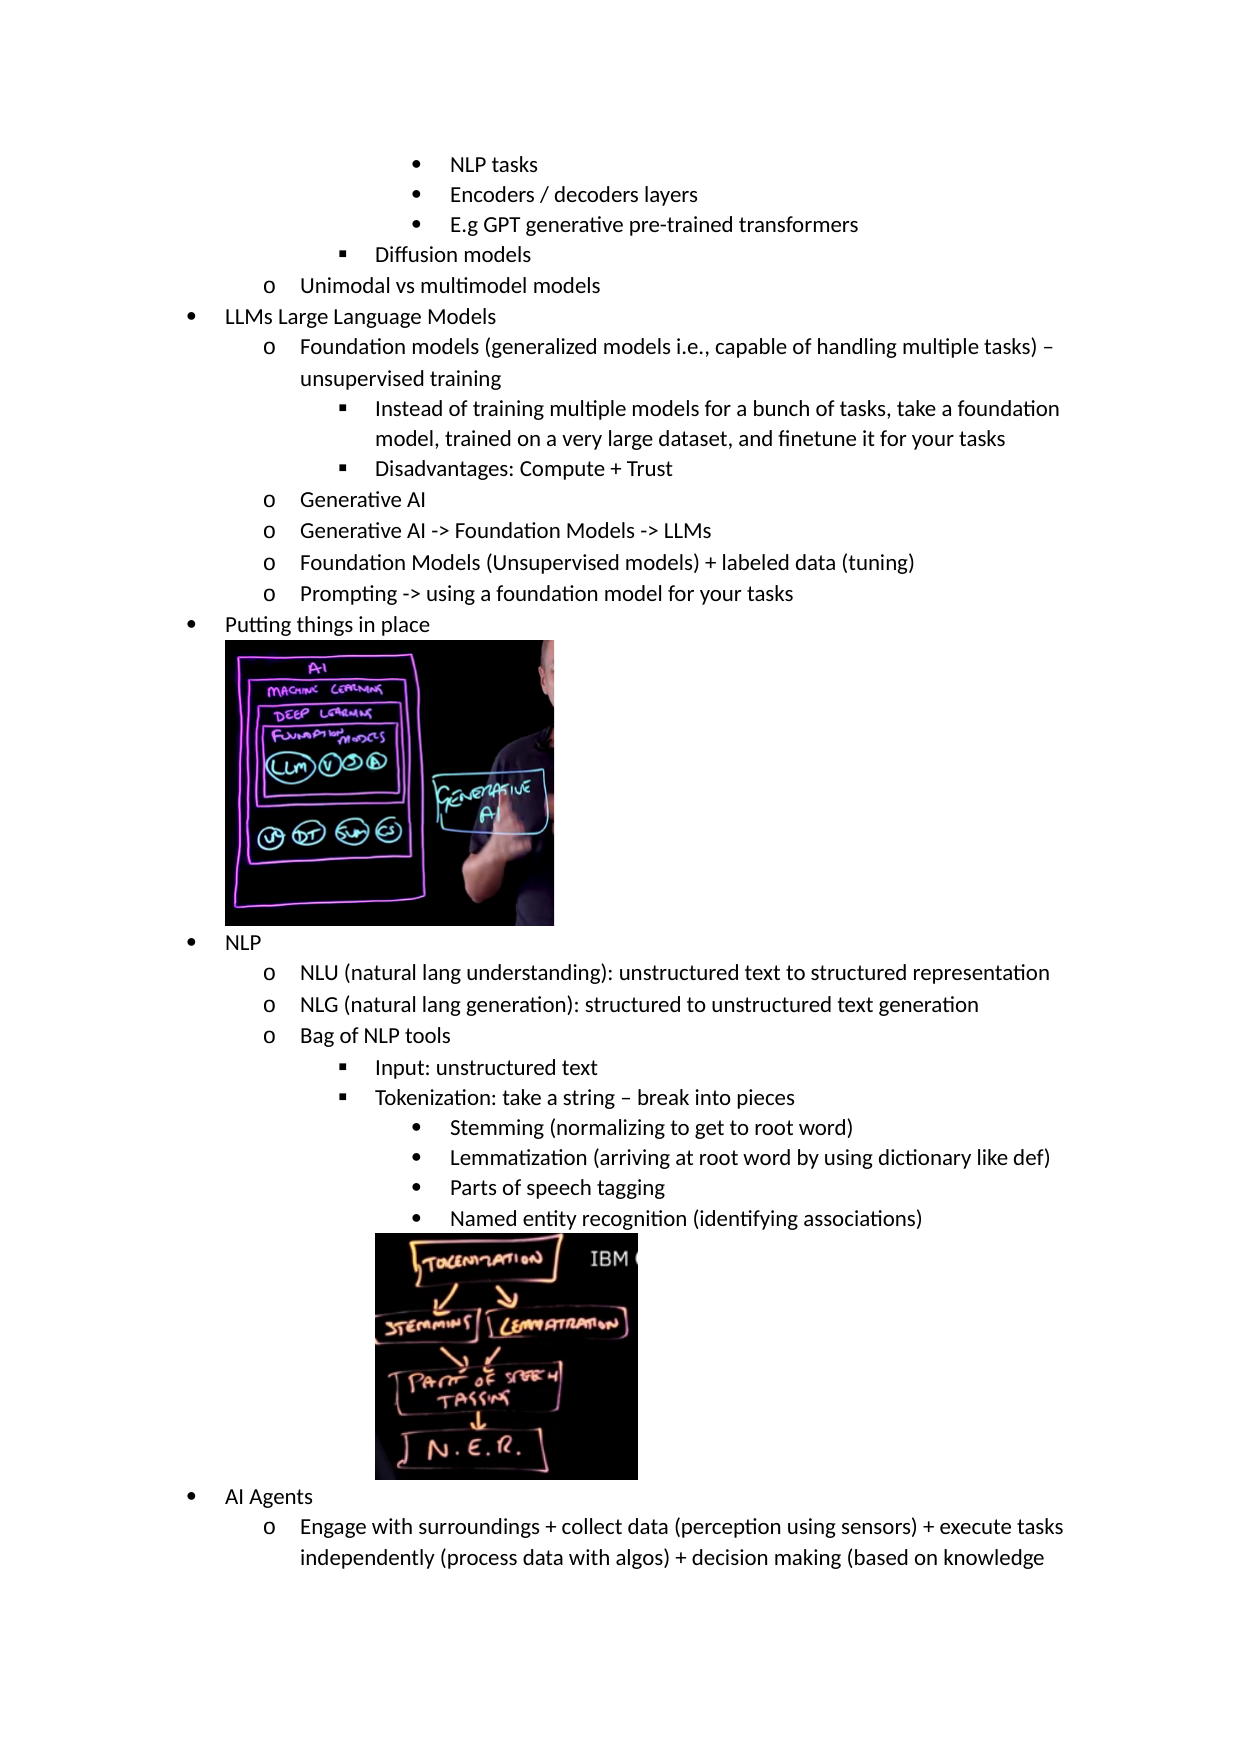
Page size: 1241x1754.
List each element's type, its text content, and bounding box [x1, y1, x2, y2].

picture [225, 640, 555, 926]
list AI Agents [187, 1482, 1090, 1510]
list Generative AI -> Foundation Models -> LLMs [262, 516, 1090, 545]
list NLP tasks [412, 150, 1090, 178]
list Stemming (normalizing to get to root word) [412, 1113, 1090, 1141]
list Putting things in place [187, 611, 1090, 638]
list Named entity recognition (identifying associations) [412, 1204, 1090, 1232]
list Bag of NLP tools [262, 1021, 1090, 1050]
list Instead of training multiple models for a bunch of tasks, take a foundation model, trained on a very large dataset, and finetune it for your tasks [337, 394, 1090, 452]
list Prompting -> using a foundation model for your tasks [262, 579, 1090, 608]
list Input: unstructured text [337, 1053, 1090, 1081]
list Foundation Models (Unsupervised models) + labeled data (tuning) [262, 548, 1090, 577]
list Lemmatization (arriving at root word by using dictionary like def) [412, 1143, 1090, 1171]
list Unimodal vs multimodel models [262, 271, 1090, 300]
picture [375, 1233, 638, 1480]
list Foundation models (generalized models i.e., capable of handling multiple tasks) – unsupervised training [262, 332, 1090, 392]
list NLP [187, 928, 1090, 956]
list LLMs Large Language Models [187, 302, 1090, 330]
list Disadvantages: Compute + Trust [337, 454, 1090, 482]
list Generative AI [262, 485, 1090, 514]
list Encoders / decoders layers [412, 180, 1090, 208]
list Engage with surroundings + collect data (perception using sensors) + execute tasks independently (process data with algos) + decision making (based on knowledge [262, 1512, 1090, 1572]
list Diffusion models [337, 241, 1090, 269]
list NLU (natural lang understanding): unstructured text to structured representation [262, 958, 1090, 987]
list Parts of speech tagging [412, 1173, 1090, 1202]
list E.g GPT generative pre-trained transformers [412, 210, 1090, 238]
list Tokenization: take a string – break into pieces [337, 1083, 1090, 1111]
list NLG (natural lang generation): structured to unstructured text generation [262, 990, 1090, 1019]
